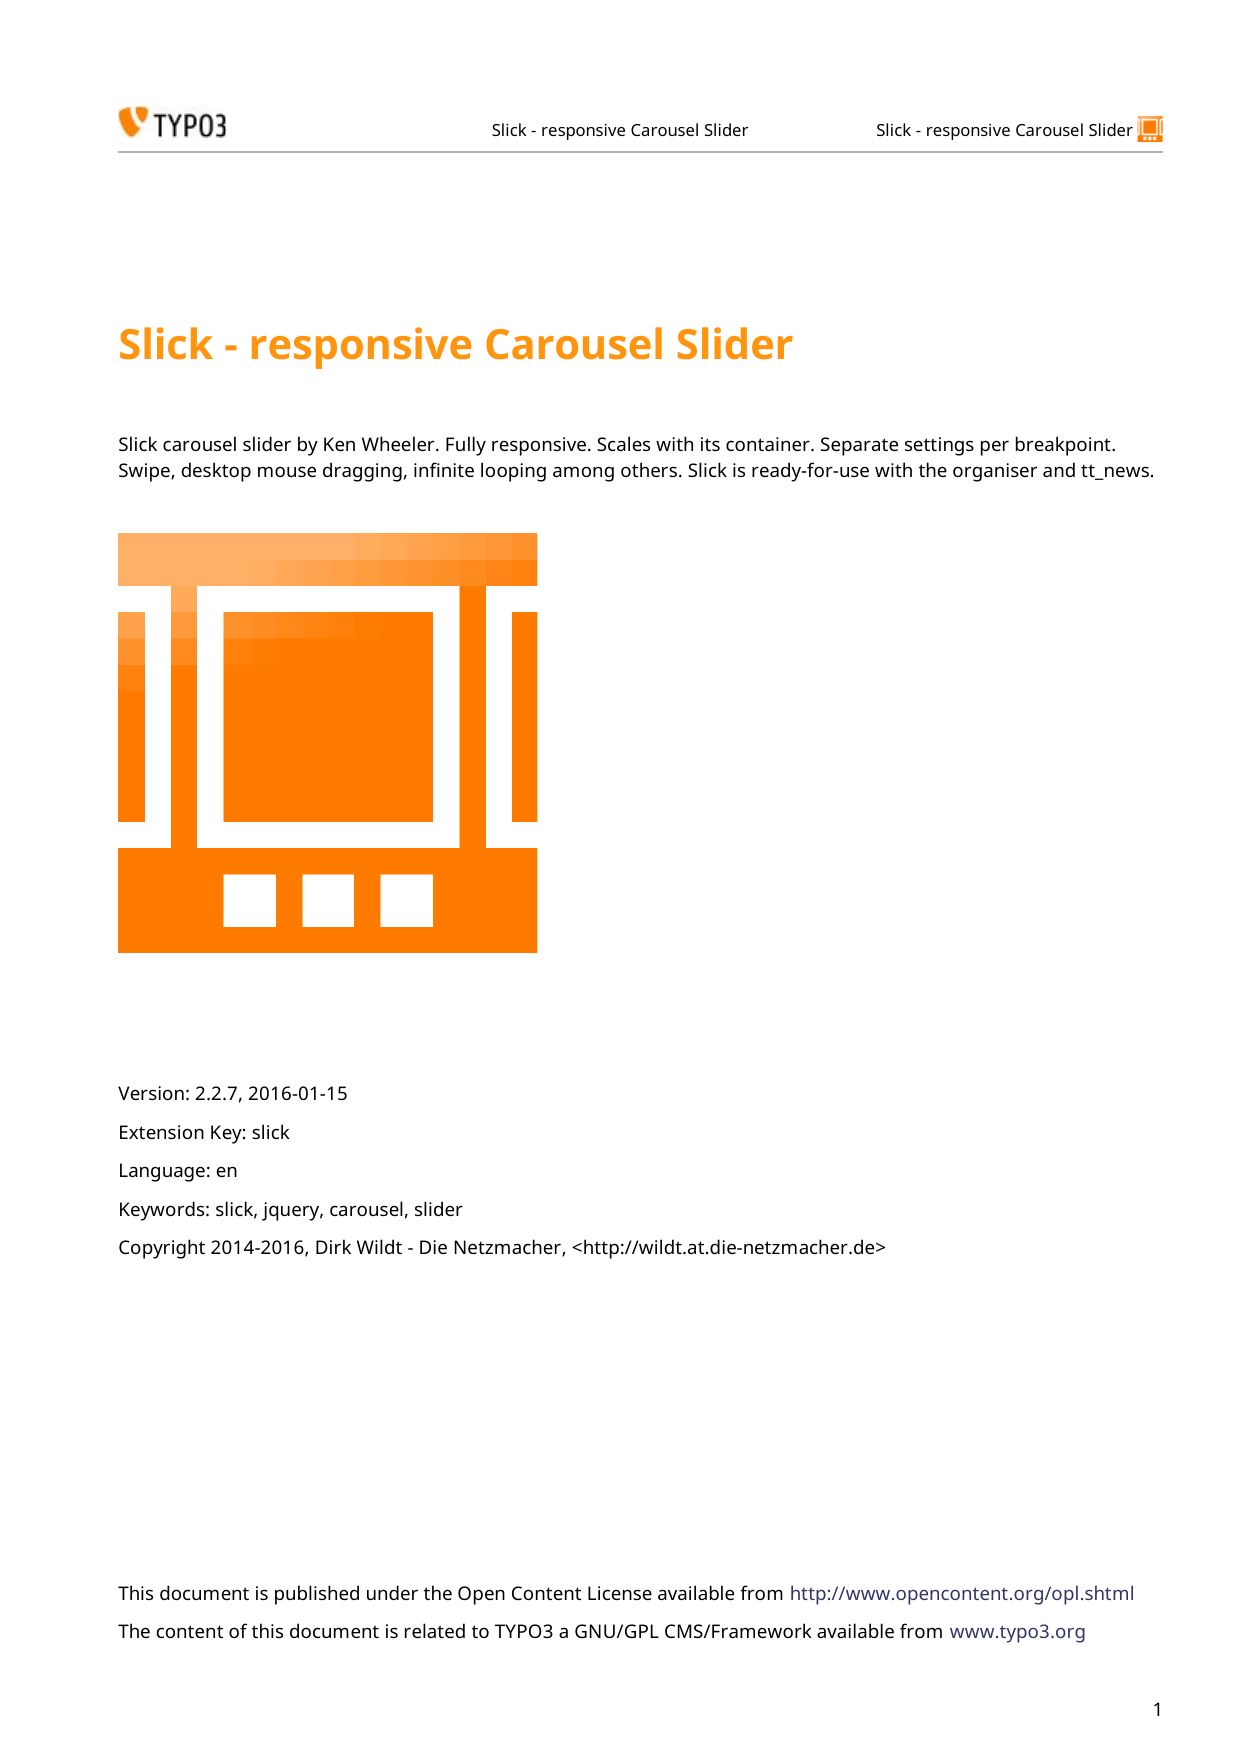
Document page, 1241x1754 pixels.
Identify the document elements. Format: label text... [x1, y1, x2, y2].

picture [118, 106, 227, 138]
text Copyright 2014-2016, Dirk Wildt - Die Netzmacher, <http://wildt.at.die-netzmacher.de> [118, 1234, 1163, 1260]
subtitle Slick - responsive Carousel Slider [118, 315, 1163, 371]
picture [118, 533, 538, 953]
text This document is published under the Open Content License available from http://www.opencontent.org/opl.shtml [118, 1580, 1163, 1606]
text Version: 2.2.7, 2016-01-15 [118, 1080, 1163, 1106]
text Keywords: slick, jquery, carousel, slider [118, 1196, 1163, 1222]
picture [1137, 116, 1163, 142]
text Language: en [118, 1157, 1163, 1183]
text Slick carousel slider by Ken Wheeler. Fully responsive. Scales with its container. Separate settings per breakpoint. Swipe, desktop mouse dragging, infinite looping among others. Slick is ready-for-use with the organiser and tt_news. [118, 430, 1163, 482]
text The content of this document is related to TYPO3 a GNU/GPL CMS/Framework available from www.typo3.org [118, 1618, 1163, 1644]
text Extension Key: slick [118, 1119, 1163, 1145]
